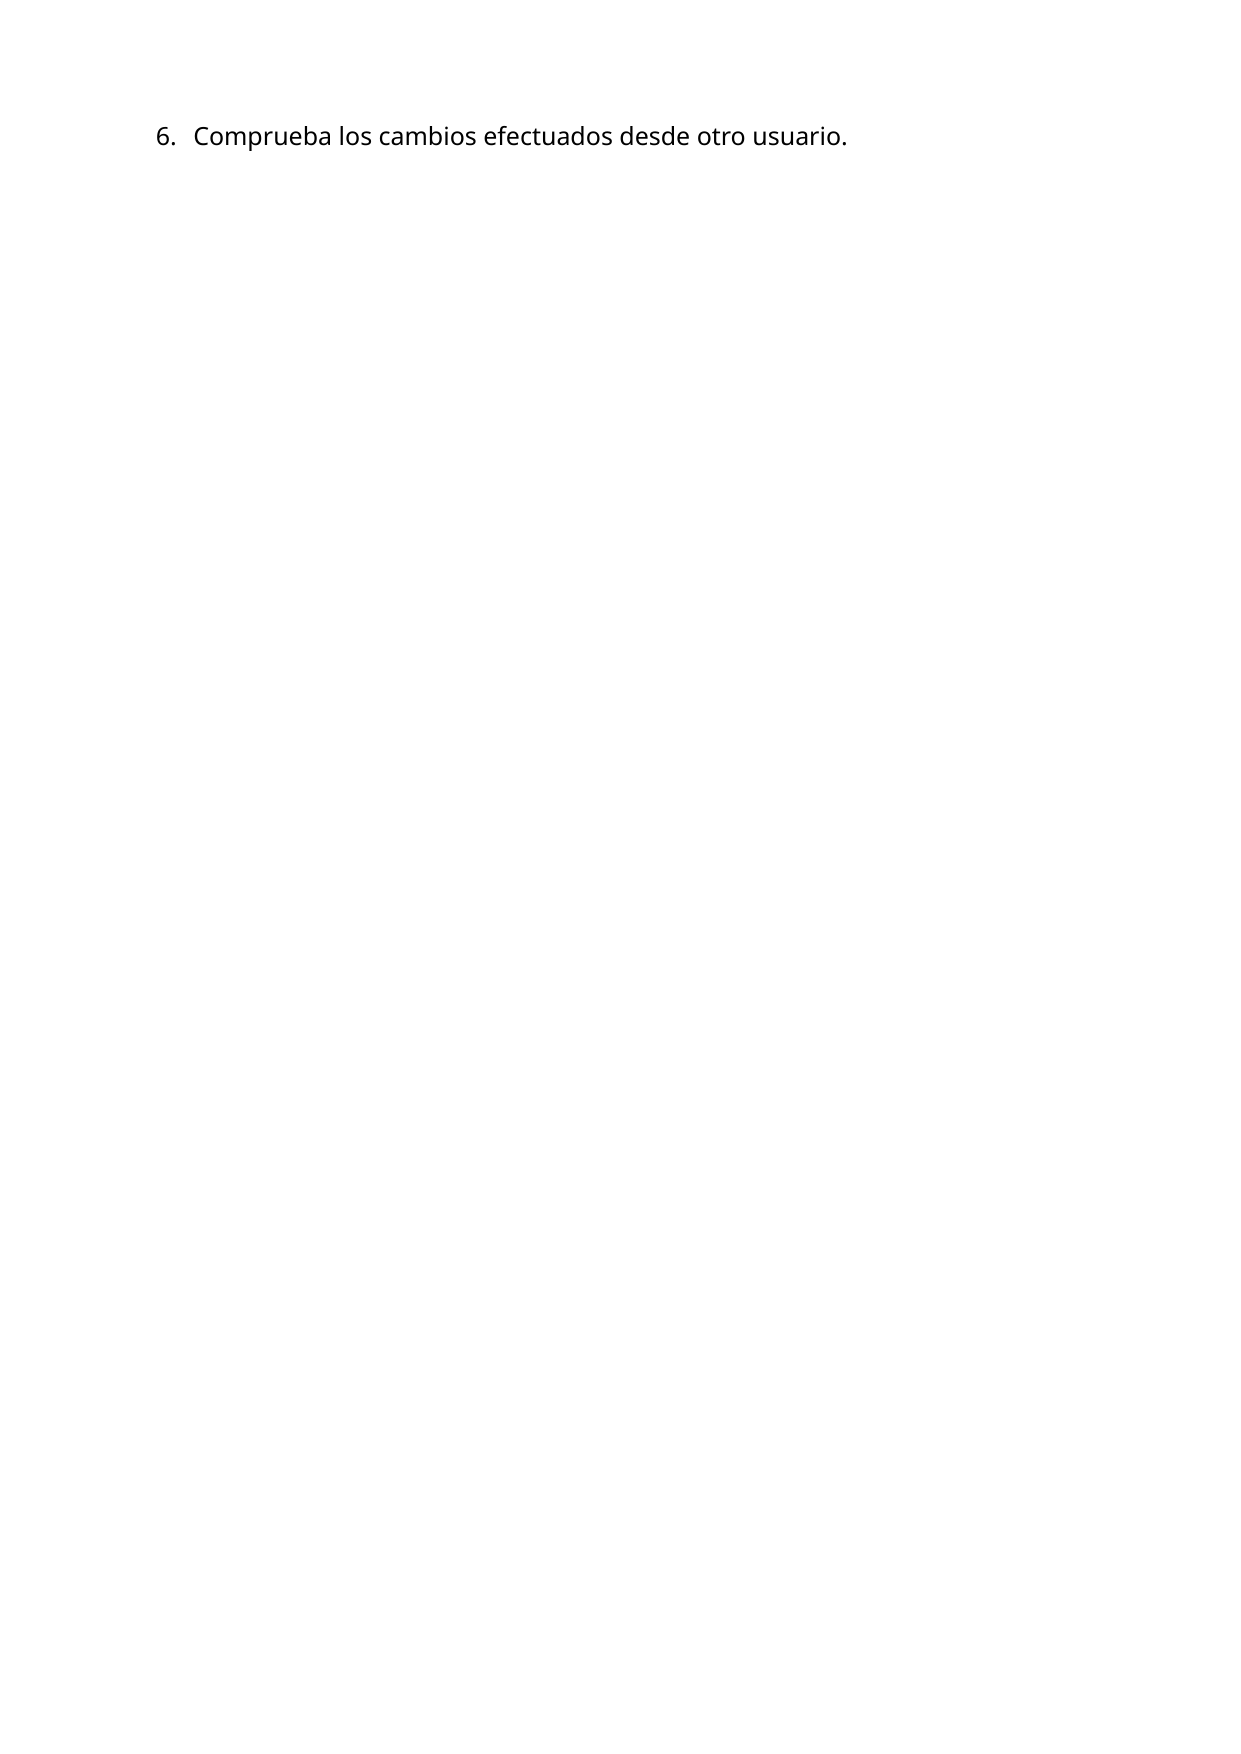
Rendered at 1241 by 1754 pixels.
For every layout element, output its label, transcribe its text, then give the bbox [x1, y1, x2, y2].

list Comprueba los cambios efectuados desde otro usuario. [156, 118, 1122, 152]
